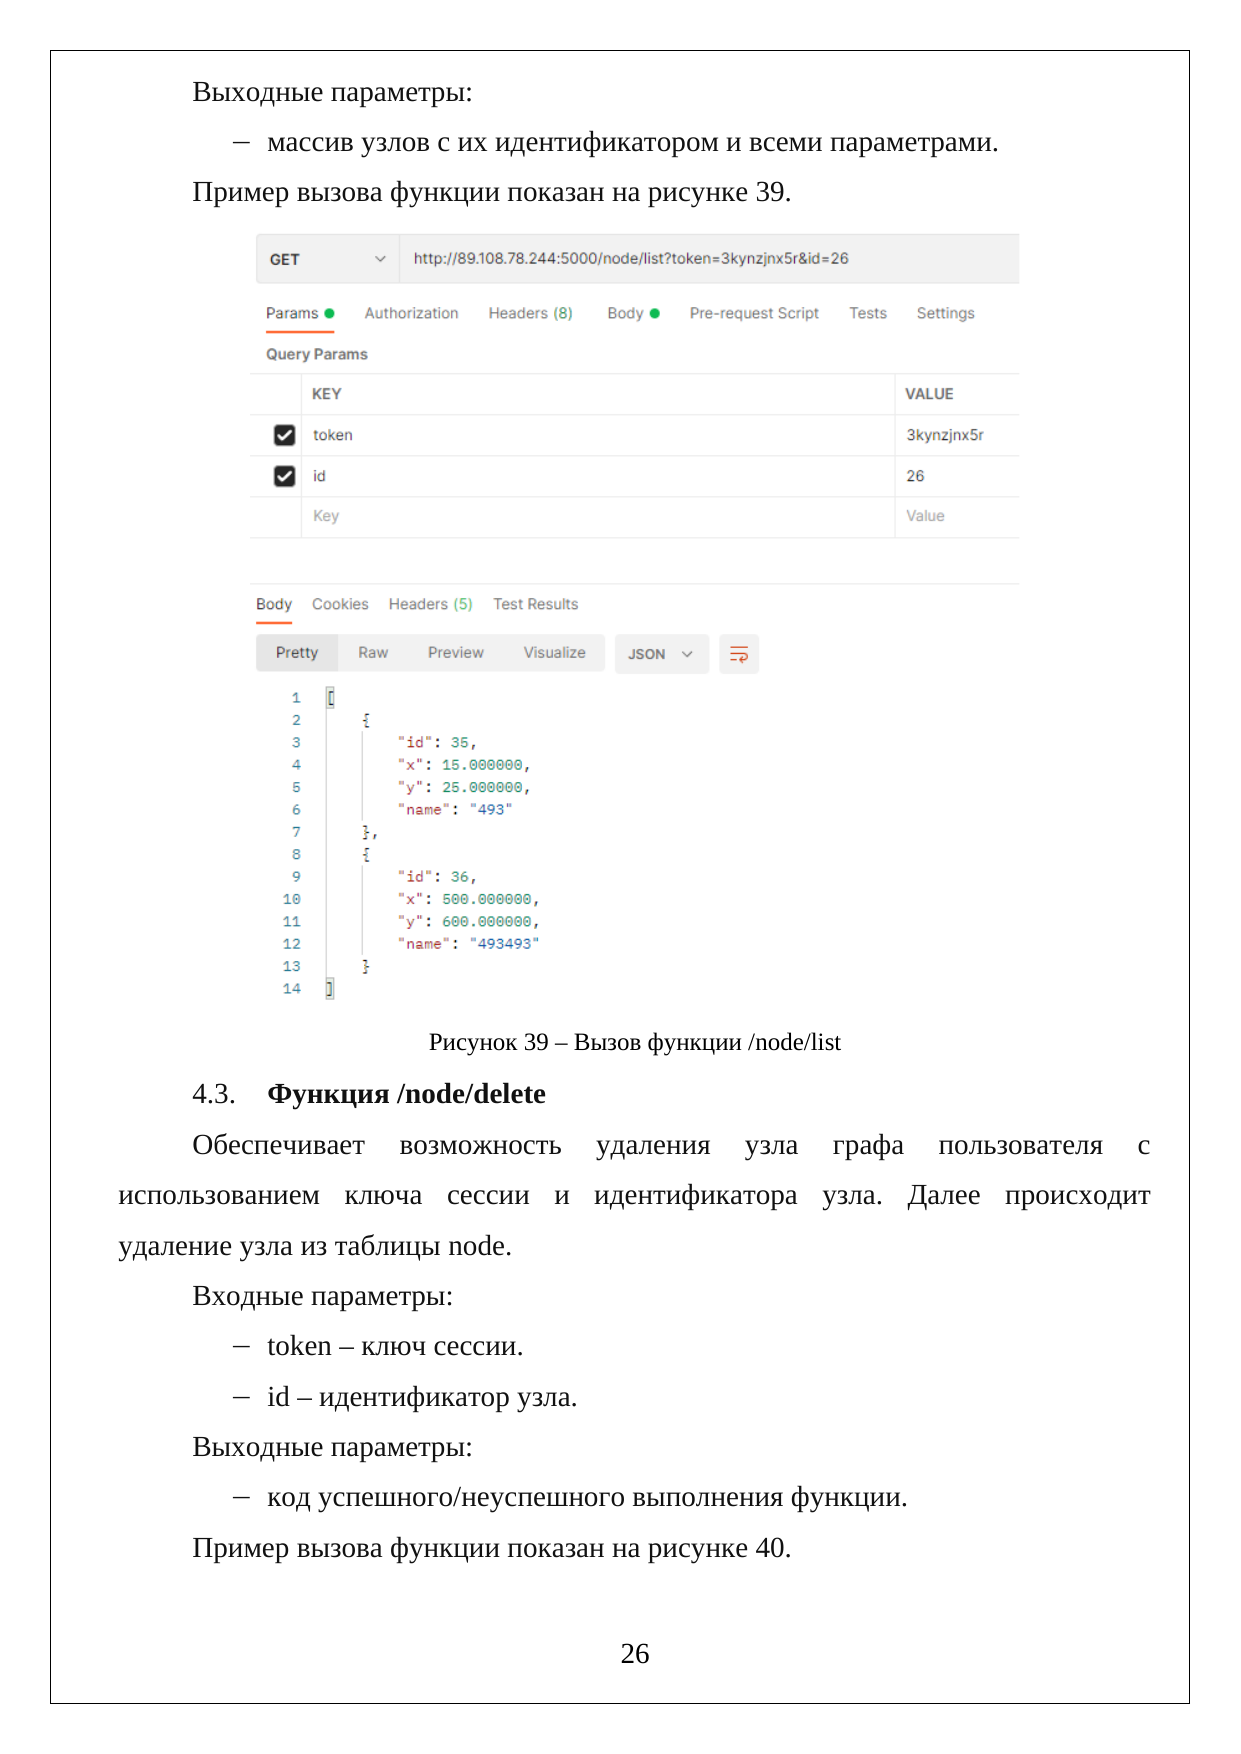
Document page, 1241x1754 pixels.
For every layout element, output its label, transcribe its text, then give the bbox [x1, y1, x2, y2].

list token – ключ сессии. [229, 1328, 1152, 1362]
text Выходные параметры: [118, 74, 1152, 107]
list id – идентификатор узла. [229, 1379, 1152, 1412]
text Пример вызова функции показан на рисунке 39. [118, 174, 1152, 208]
text Обеспечивает возможность удаления узла графа пользователя с использованием ключа сессии и идентификатора узла. Далее происходит удаление узла из таблицы node. [118, 1127, 1152, 1261]
text Рисунок 39 – Вызов функции /node/list [118, 1027, 1152, 1056]
text Выходные параметры: [118, 1429, 1152, 1463]
text Пример вызова функции показан на рисунке 40. [118, 1530, 1152, 1563]
list Функция /node/delete [192, 1077, 1152, 1110]
text Входные параметры: [118, 1278, 1152, 1311]
list массив узлов с их идентификатором и всеми параметрами. [229, 124, 1152, 158]
list код успешного/неуспешного выполнения функции. [229, 1479, 1152, 1513]
